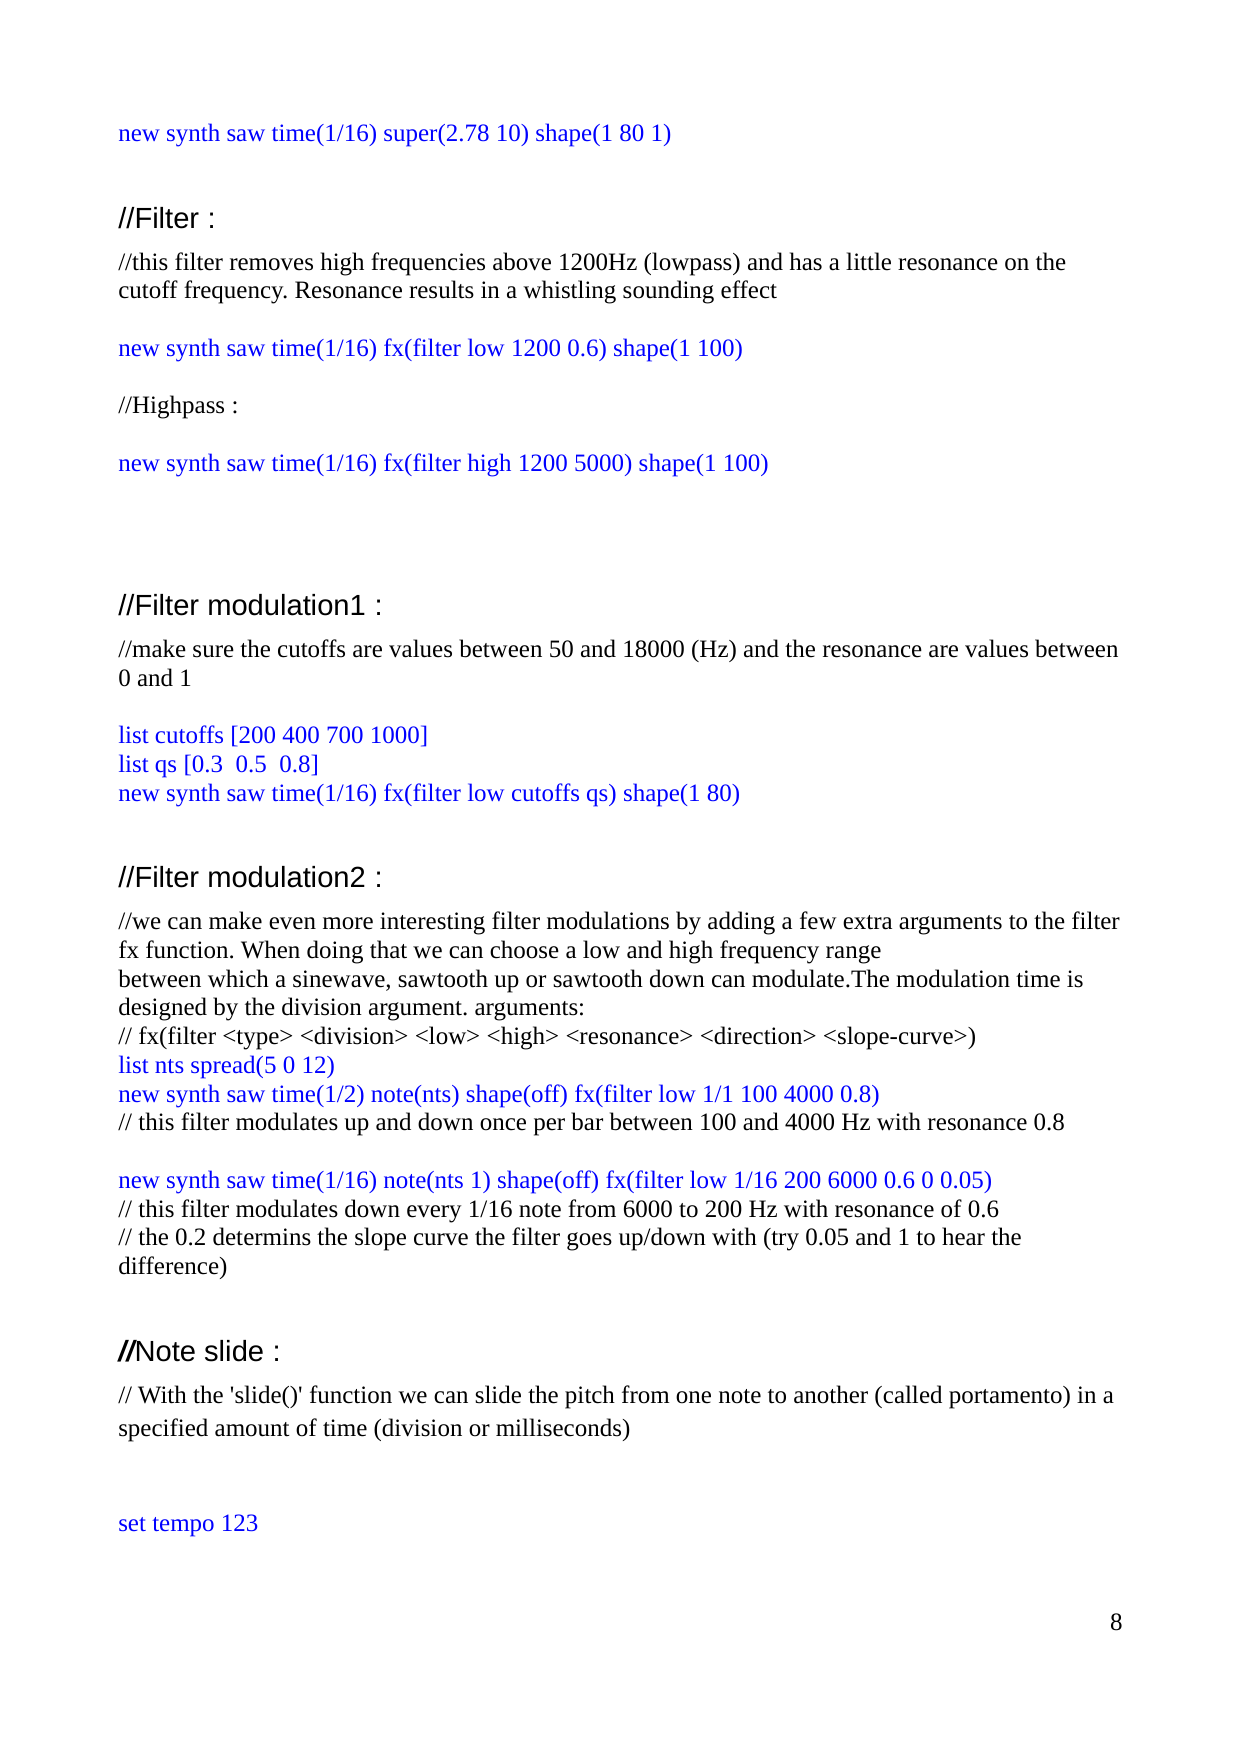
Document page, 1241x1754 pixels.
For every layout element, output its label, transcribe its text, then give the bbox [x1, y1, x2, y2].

text // the 0.2 determins the slope curve the filter goes up/down with (try 0.05 and 1 to hear the difference) [118, 1222, 1122, 1280]
text new synth saw time(1/2) note(nts) shape(off) fx(filter low 1/1 100 4000 0.8) [118, 1079, 1122, 1107]
text list cutoffs [200 400 700 1000] [118, 720, 1122, 749]
text // this filter modulates down every 1/16 note from 6000 to 200 Hz with resonance of 0.6 [118, 1194, 1122, 1222]
text new synth saw time(1/16) super(2.78 10) shape(1 80 1) [118, 118, 1122, 147]
subtitle //Filter modulation2 : [118, 860, 1122, 894]
subtitle //Filter : [118, 201, 1122, 234]
subtitle //Filter modulation1 : [118, 588, 1122, 621]
text new synth saw time(1/16) fx(filter low cutoffs qs) shape(1 80) [118, 778, 1122, 806]
text new synth saw time(1/16) fx(filter high 1200 5000) shape(1 100) [118, 448, 1122, 477]
text //make sure the cutoffs are values between 50 and 18000 (Hz) and the resonance are values between 0 and 1 [118, 634, 1122, 691]
text list qs [0.3 0.5 0.8] [118, 749, 1122, 778]
text //Highpass : [118, 390, 1122, 419]
subtitle //Note slide : [118, 1334, 1122, 1367]
text //this filter removes high frequencies above 1200Hz (lowpass) and has a little resonance on the cutoff frequency. Resonance results in a whistling sounding effect [118, 247, 1122, 304]
text set tempo 123 [118, 1508, 1122, 1537]
text list nts spread(5 0 12) [118, 1050, 1122, 1079]
text between which a sinewave, sawtooth up or sawtooth down can modulate.The modulation time is designed by the division argument. arguments: [118, 964, 1122, 1021]
text // this filter modulates up and down once per bar between 100 and 4000 Hz with resonance 0.8 [118, 1107, 1122, 1136]
text // fx(filter <type> <division> <low> <high> <resonance> <direction> <slope-curve>) [118, 1021, 1122, 1050]
text // With the 'slide()' function we can slide the pitch from one note to another (called portamento) in a specified amount of time (division or milliseconds) [118, 1380, 1122, 1442]
text //we can make even more interesting filter modulations by adding a few extra arguments to the filter fx function. When doing that we can choose a low and high frequency range [118, 906, 1122, 964]
text new synth saw time(1/16) note(nts 1) shape(off) fx(filter low 1/16 200 6000 0.6 0 0.05) [118, 1165, 1122, 1194]
text new synth saw time(1/16) fx(filter low 1200 0.6) shape(1 100) [118, 333, 1122, 362]
